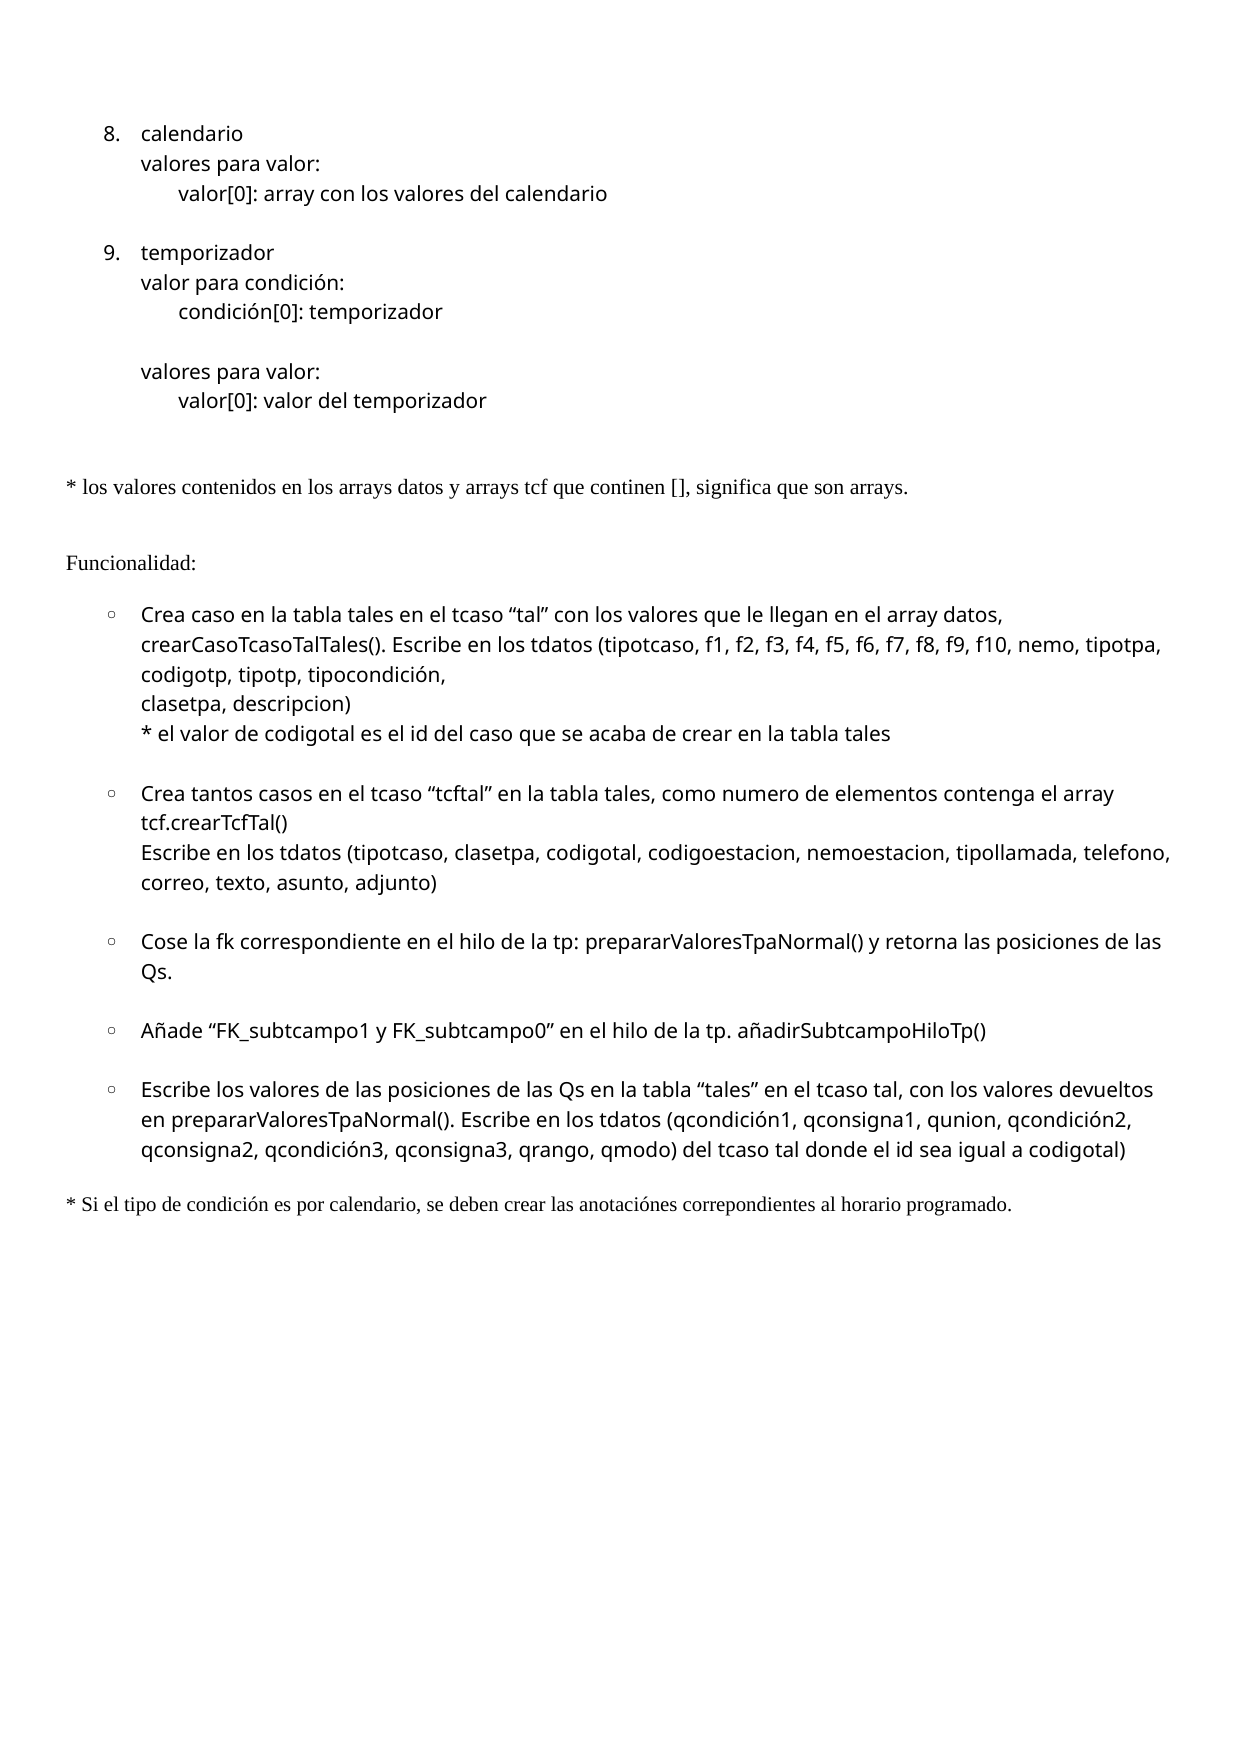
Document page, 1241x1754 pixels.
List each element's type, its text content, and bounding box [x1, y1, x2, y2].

list * el valor de codigotal es el id del caso que se acaba de crear en la tabla tales [103, 718, 1181, 748]
list valor[0]: array con los valores del calendario [141, 177, 1181, 207]
text Funcionalidad: [66, 550, 1181, 575]
list Escribe los valores de las posiciones de las Qs en la tabla “tales” en el tcaso tal, con los valores devueltos en prepararValoresTpaNormal(). Escribe en los tdatos (qcondición1, qconsigna1, qunion, qcondición2, qconsigna2, qcondición3, qconsigna3, qrango, qmodo) del tcaso tal donde el id sea igual a codigotal) [103, 1074, 1181, 1163]
list valor para condición: [103, 267, 1181, 296]
list Crea caso en la tabla tales en el tcaso “tal” con los valores que le llegan en el array datos, crearCasoTcasoTalTales(). Escribe en los tdatos (tipotcaso, f1, f2, f3, f4, f5, f6, f7, f8, f9, f10, nemo, tipotpa, codigotp, tipotp, tipocondición, [103, 599, 1181, 688]
list Añade “FK_subtcampo1 y FK_subtcampo0” en el hilo de la tp. añadirSubtcampoHiloTp() [103, 1015, 1181, 1044]
text * los valores contenidos en los arrays datos y arrays tcf que continen [], significa que son arrays. [66, 474, 1181, 499]
list Cose la fk correspondiente en el hilo de la tp: prepararValoresTpaNormal() y retorna las posiciones de las Qs. [103, 926, 1181, 985]
list condición[0]: temporizador [141, 296, 1181, 326]
list valor[0]: valor del temporizador [141, 385, 1181, 415]
text * Si el tipo de condición es por calendario, se deben crear las anotaciónes correpondientes al horario programado. [66, 1192, 1181, 1216]
list clasetpa, descripcion) [103, 688, 1181, 718]
list Escribe en los tdatos (tipotcaso, clasetpa, codigotal, codigoestacion, nemoestacion, tipollamada, telefono, correo, texto, asunto, adjunto) [103, 837, 1181, 896]
list temporizador [103, 237, 1181, 267]
list valores para valor: [103, 356, 1181, 385]
list valores para valor: [103, 148, 1181, 177]
list calendario [103, 118, 1181, 148]
list Crea tantos casos en el tcaso “tcftal” en la tabla tales, como numero de elementos contenga el array tcf.crearTcfTal() [103, 777, 1181, 837]
